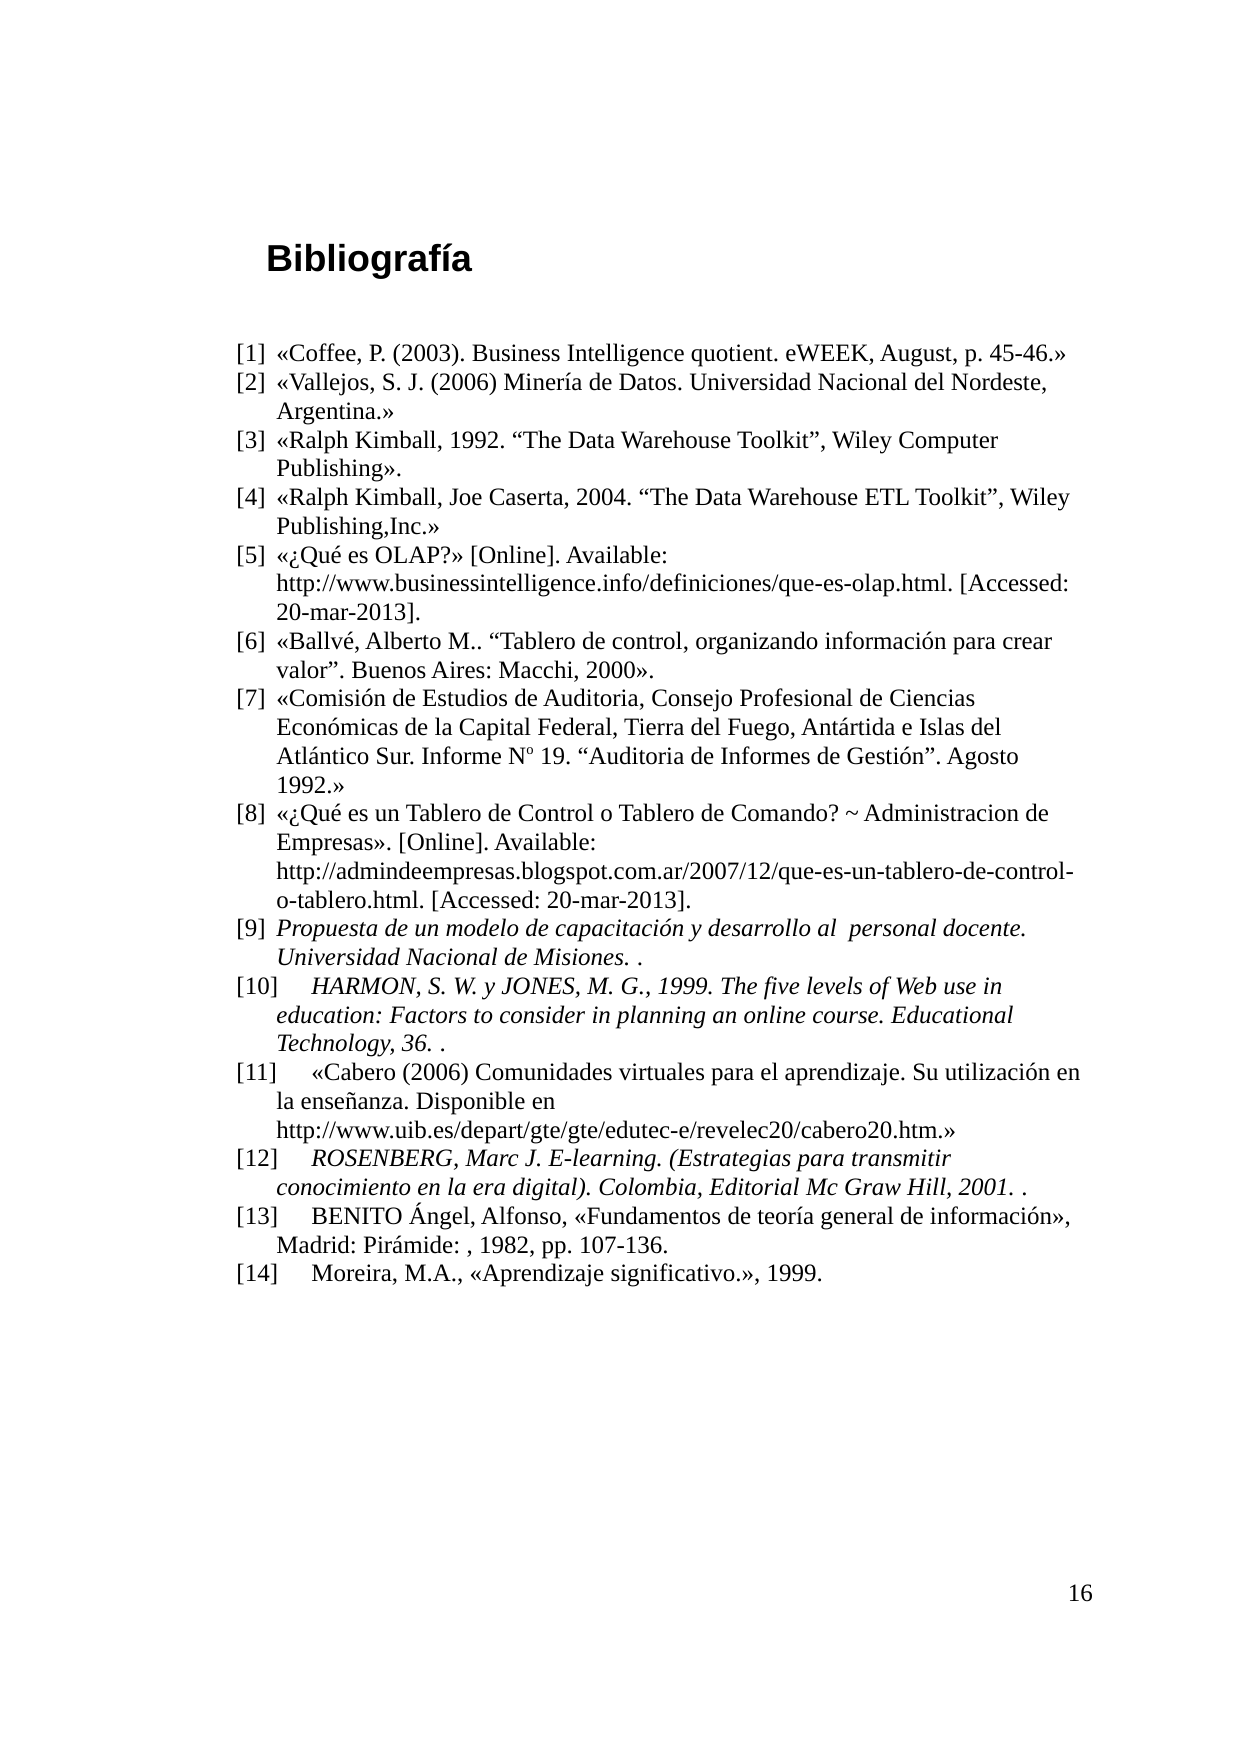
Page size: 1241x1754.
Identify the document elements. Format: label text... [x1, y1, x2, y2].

subtitle Bibliografía [236, 236, 1093, 279]
text [3] «Ralph Kimball, 1992. “The Data Warehouse Toolkit”, Wiley Computer Publishing». [236, 425, 1093, 482]
text [5] «¿Qué es OLAP?» [Online]. Available: http://www.businessintelligence.info/definiciones/que-es-olap.html. [Accessed: 20-mar-2013]. [236, 540, 1093, 626]
text [1] «Coffee, P. (2003). Business Intelligence quotient. eWEEK, August, p. 45-46.» [236, 338, 1093, 367]
text [10] HARMON, S. W. y JONES, M. G., 1999. The five levels of Web use in education: Factors to consider in planning an online course. Educational Technology, 36. . [236, 971, 1093, 1057]
text [4] «Ralph Kimball, Joe Caserta, 2004. “The Data Warehouse ETL Toolkit”, Wiley Publishing,Inc.» [236, 482, 1093, 540]
text [9] Propuesta de un modelo de capacitación y desarrollo al personal docente. Universidad Nacional de Misiones. . [236, 913, 1093, 971]
text [7] «Comisión de Estudios de Auditoria, Consejo Profesional de Ciencias Económicas de la Capital Federal, Tierra del Fuego, Antártida e Islas del Atlántico Sur. Informe No 19. “Auditoria de Informes de Gestión”. Agosto 1992.» [236, 683, 1093, 798]
text [14] Moreira, M.A., «Aprendizaje significativo.», 1999. [236, 1258, 1093, 1287]
text [8] «¿Qué es un Tablero de Control o Tablero de Comando? ~ Administracion de Empresas». [Online]. Available: http://admindeempresas.blogspot.com.ar/2007/12/que-es-un-tablero-de-control-o-tablero.html. [Accessed: 20-mar-2013]. [236, 798, 1093, 913]
text [6] «Ballvé, Alberto M.. “Tablero de control, organizando información para crear valor”. Buenos Aires: Macchi, 2000». [236, 626, 1093, 683]
text [13] BENITO Ángel, Alfonso, «Fundamentos de teoría general de información», Madrid: Pirámide: , 1982, pp. 107-136. [236, 1201, 1093, 1258]
text [11] «Cabero (2006) Comunidades virtuales para el aprendizaje. Su utilización en la enseñanza. Disponible en http://www.uib.es/depart/gte/gte/edutec-e/revelec20/cabero20.htm.» [236, 1057, 1093, 1143]
text [2] «Vallejos, S. J. (2006) Minería de Datos. Universidad Nacional del Nordeste, Argentina.» [236, 367, 1093, 425]
text [12] ROSENBERG, Marc J. E-learning. (Estrategias para transmitir conocimiento en la era digital). Colombia, Editorial Mc Graw Hill, 2001. . [236, 1143, 1093, 1201]
